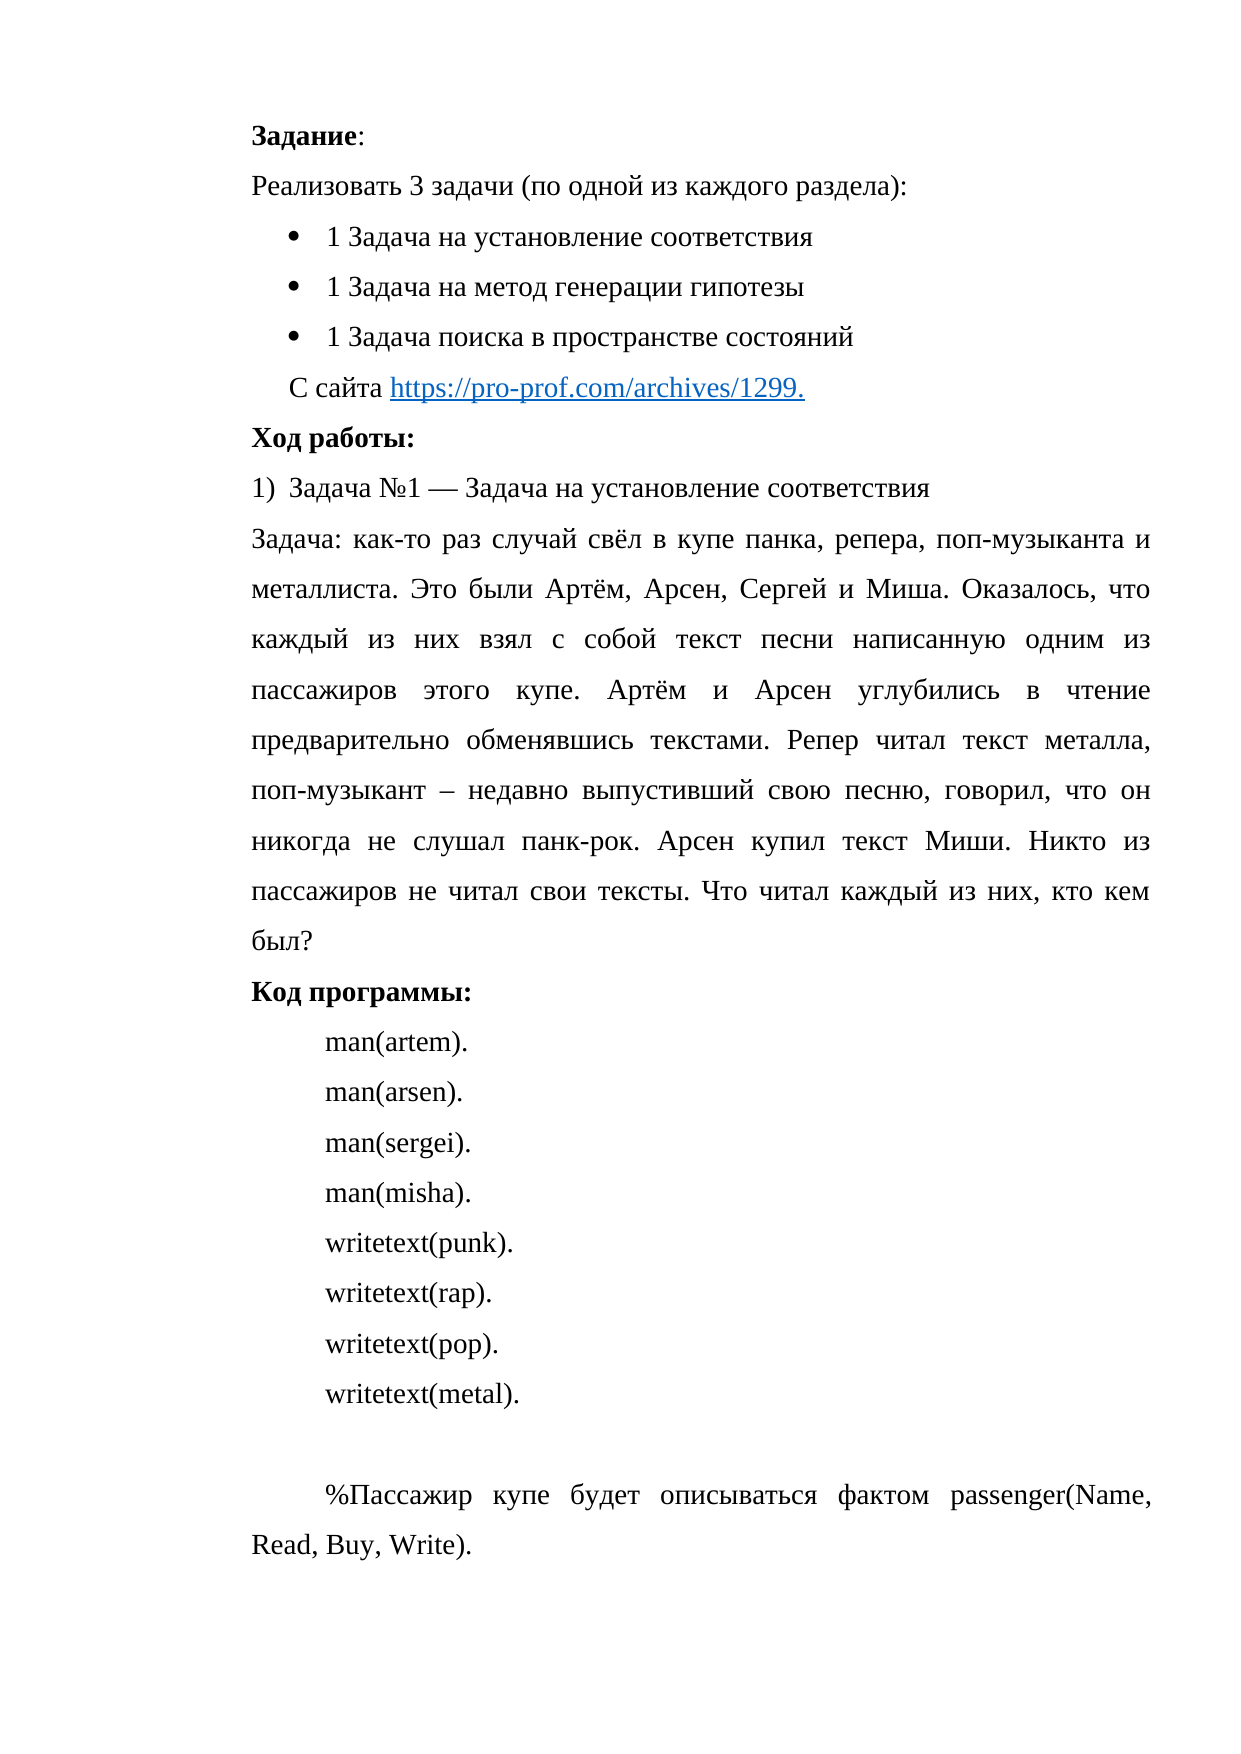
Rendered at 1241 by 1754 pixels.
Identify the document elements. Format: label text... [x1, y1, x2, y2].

text %Пассажир купе будет описываться фактом passenger(Name, Read, Buy, Write). [251, 1477, 1152, 1561]
text Ход работы: [251, 420, 1152, 454]
list 1 Задача на установление соответствия [288, 219, 1152, 252]
text Задача: как-то раз случай свёл в купе панка, репера, поп-музыканта и металлиста. Это были Артём, Арсен, Сергей и Миша. Оказалось, что каждый из них взял с собой текст песни написанную одним из пассажиров этого купе. Артём и Арсен углубились в чтение предварительно обменявшись текстами. Репер читал текст металла, поп-музыкант – недавно выпустивший свою песню, говорил, что он никогда не слушал панк-рок. Арсен купил текст Миши. Никто из пассажиров не читал свои тексты. Что читал каждый из них, кто кем был? [251, 521, 1152, 957]
text writetext(pop). [251, 1326, 1152, 1359]
list 1 Задача поиска в пространстве состояний [288, 319, 1152, 353]
text writetext(rap). [251, 1276, 1152, 1309]
text С сайта https://pro-prof.com/archives/1299. [288, 370, 1152, 403]
text writetext(punk). [251, 1225, 1152, 1259]
text Код программы: [251, 974, 1152, 1007]
text Задание: [177, 118, 1152, 152]
text man(arsen). [251, 1074, 1152, 1108]
text writetext(metal). [251, 1376, 1152, 1410]
text man(sergei). [251, 1125, 1152, 1158]
list Задача №1 — Задача на установление соответствия [251, 471, 1152, 504]
text Реализовать 3 задачи (по одной из каждого раздела): [177, 168, 1152, 202]
list 1 Задача на метод генерации гипотезы [288, 269, 1152, 303]
text man(misha). [251, 1175, 1152, 1208]
text man(artem). [251, 1024, 1152, 1058]
